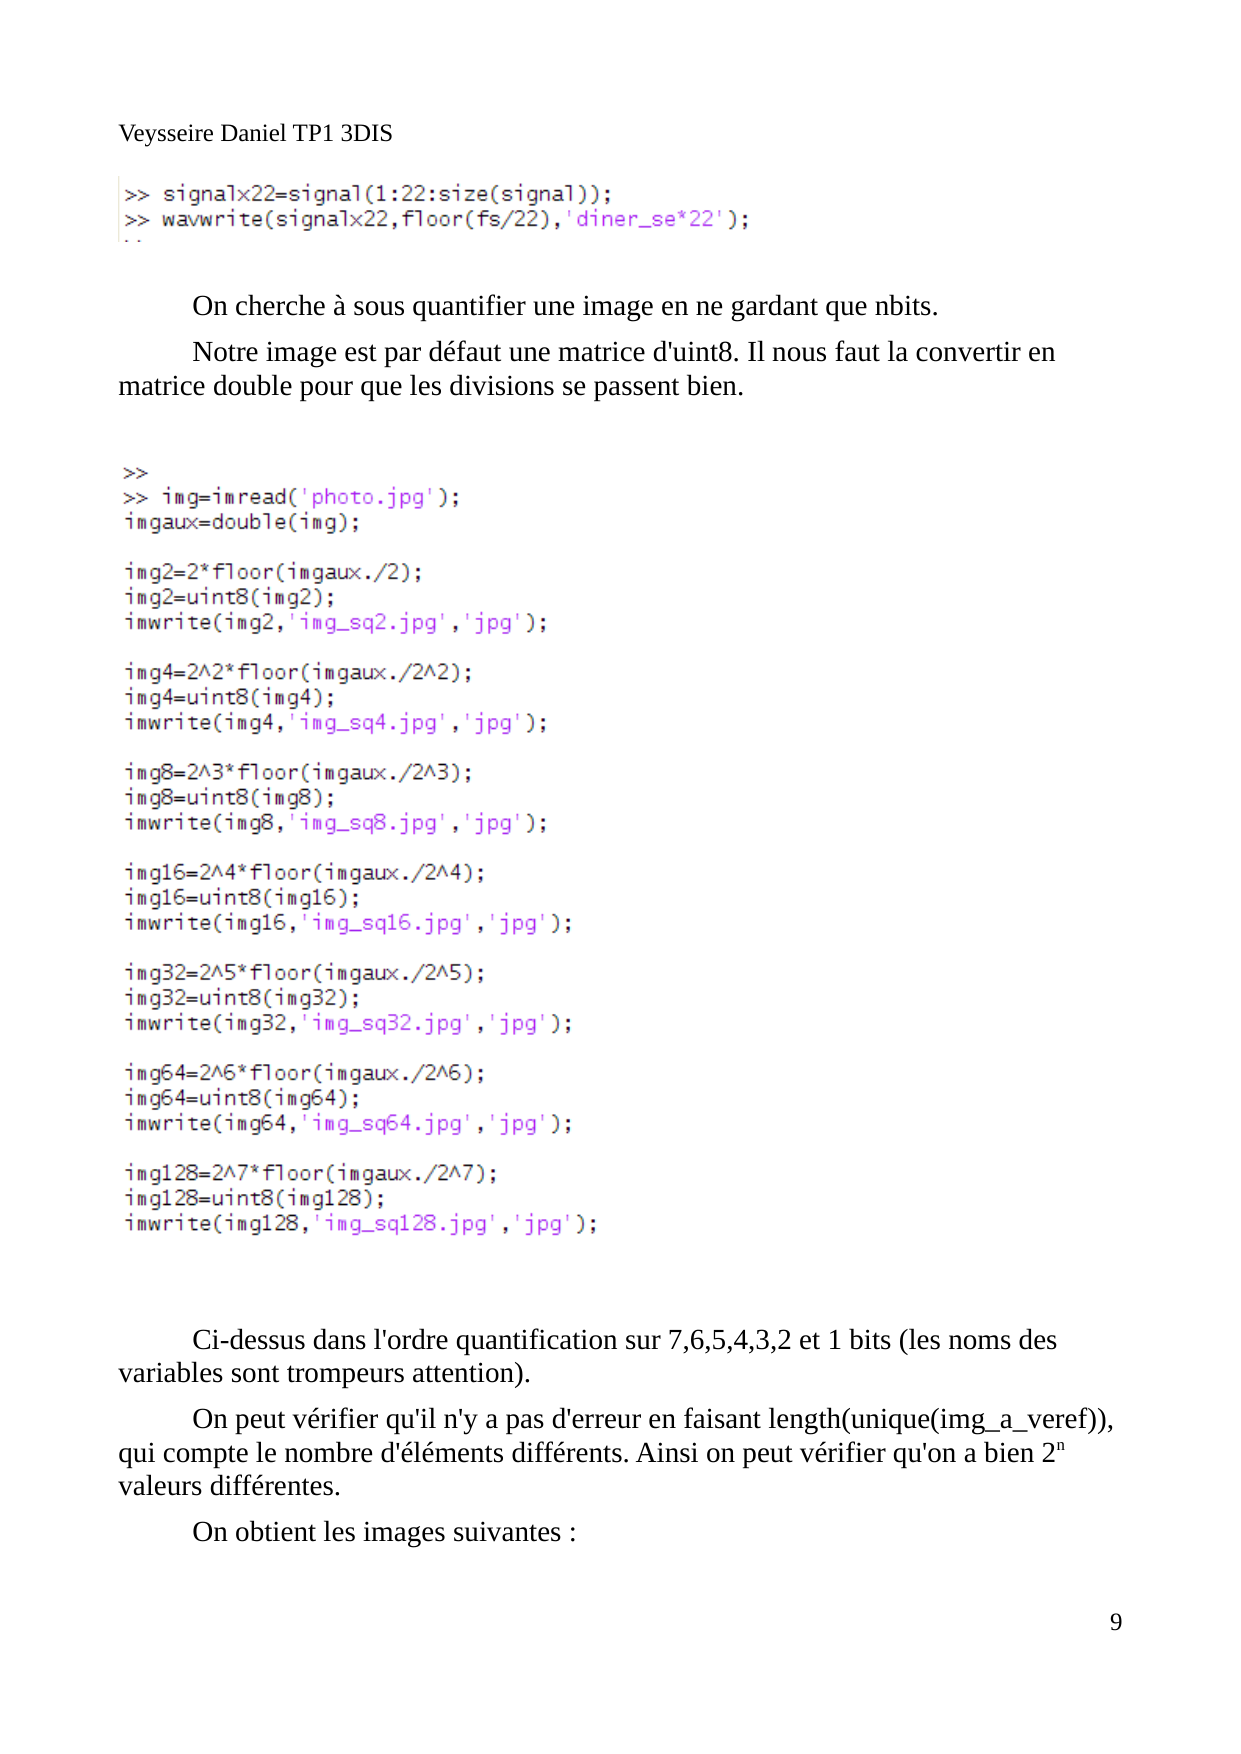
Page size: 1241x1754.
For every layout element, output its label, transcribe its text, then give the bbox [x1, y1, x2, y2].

text Ci-dessus dans l'ordre quantification sur 7,6,5,4,3,2 et 1 bits (les noms des variables sont trompeurs attention). [118, 1322, 1122, 1389]
text On peut vérifier qu'il n'y a pas d'erreur en faisant length(unique(img_a_veref)), qui compte le nombre d'éléments différents. Ainsi on peut vérifier qu'on a bien 2n valeurs différentes. [118, 1401, 1122, 1502]
picture [118, 455, 656, 1240]
text On obtient les images suivantes : [118, 1514, 1122, 1548]
text Notre image est par défaut une matrice d'uint8. Il nous faut la convertir en matrice double pour que les divisions se passent bien. [118, 334, 1122, 401]
picture [118, 176, 761, 242]
text On cherche à sous quantifier une image en ne gardant que nbits. [118, 288, 1122, 322]
